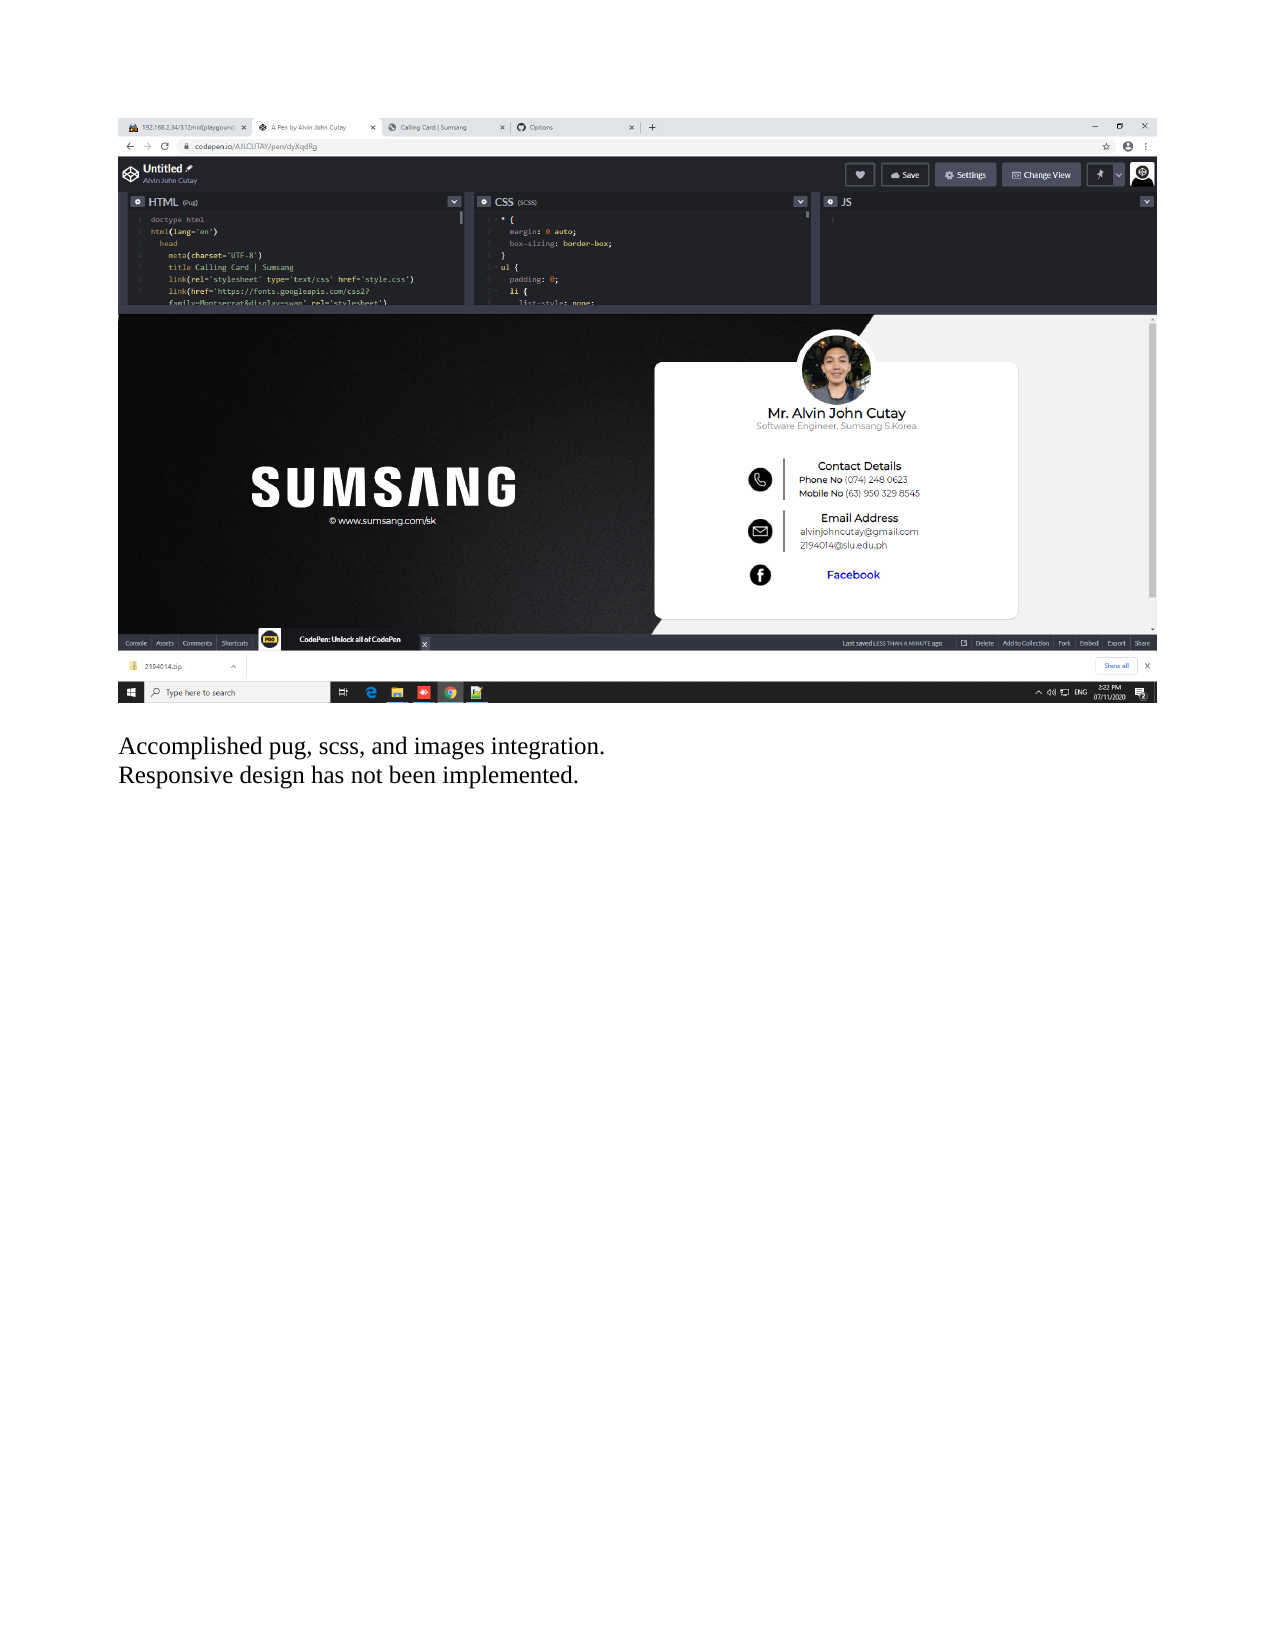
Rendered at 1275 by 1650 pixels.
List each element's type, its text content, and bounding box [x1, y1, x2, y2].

text Accomplished pug, scss, and images integration. [118, 731, 1157, 760]
text Responsive design has not been implemented. [118, 760, 1157, 789]
picture [118, 118, 1157, 703]
